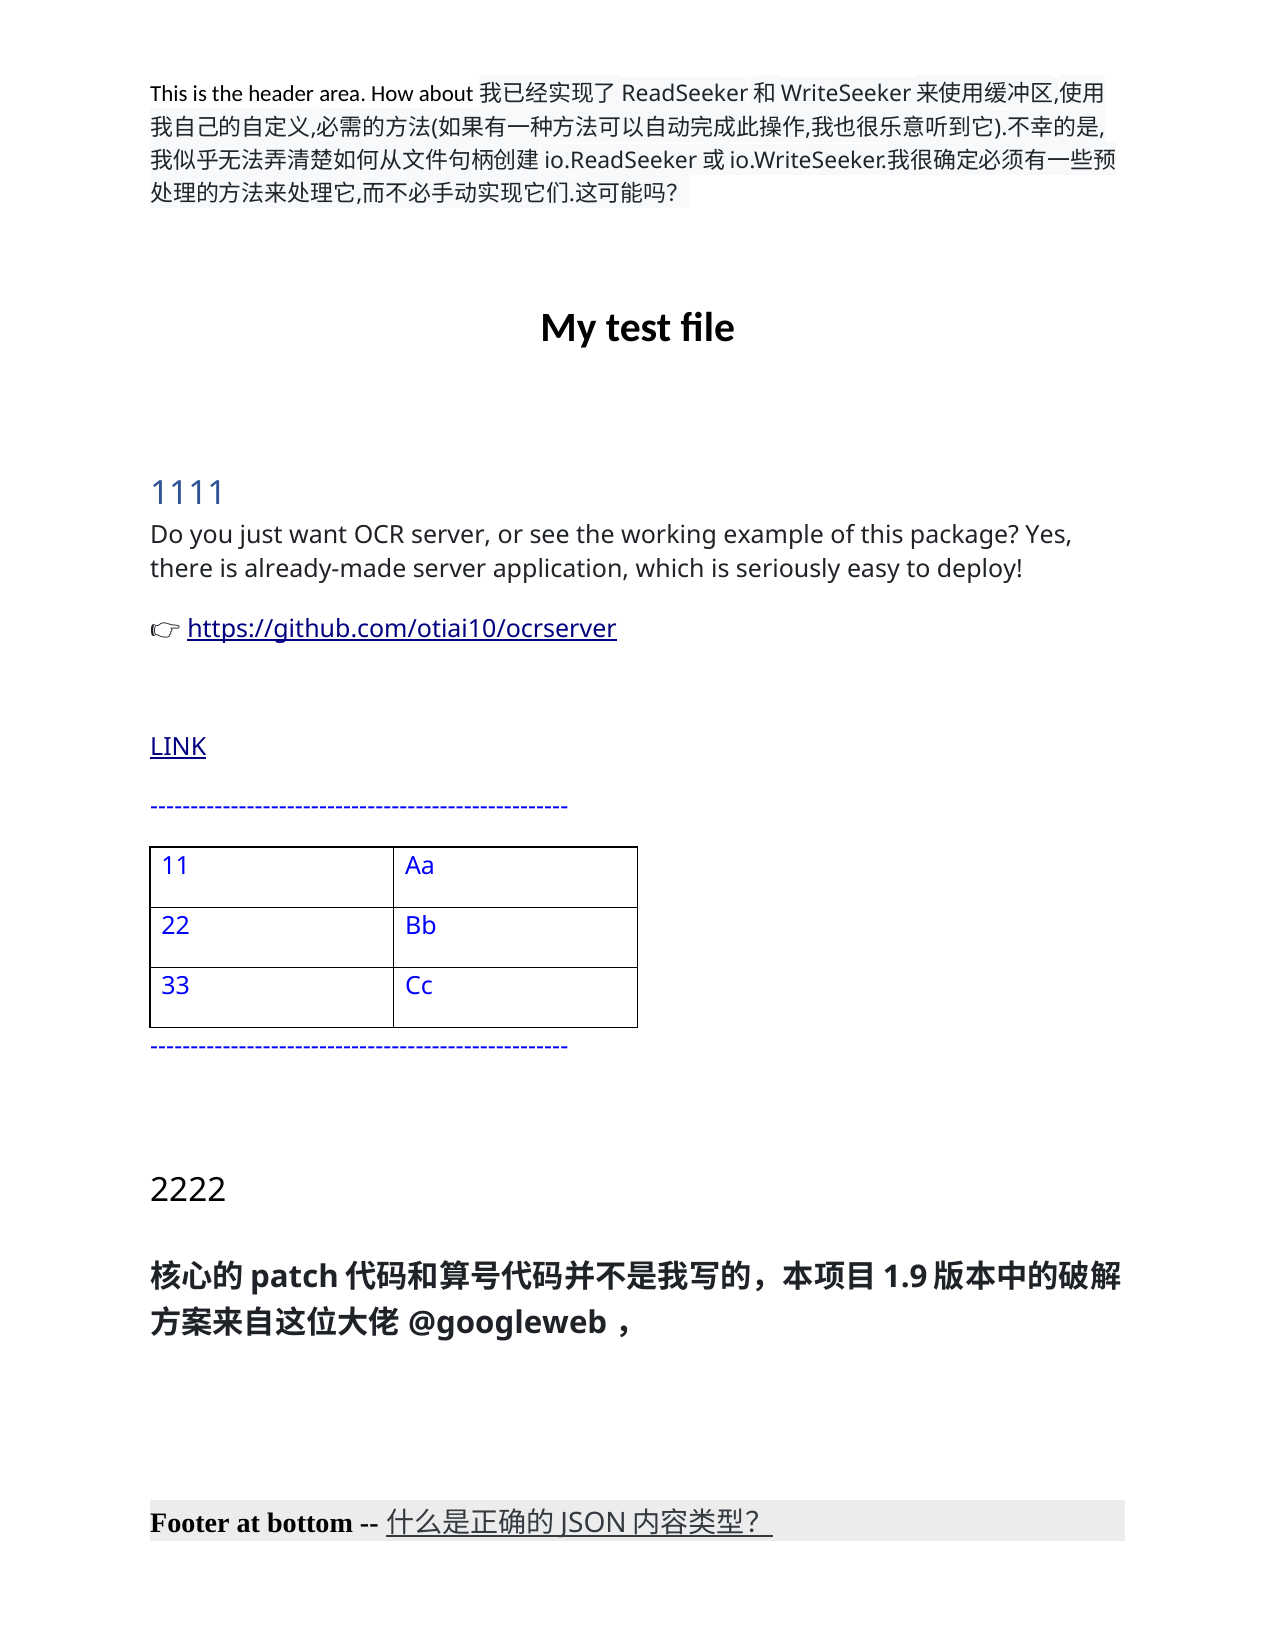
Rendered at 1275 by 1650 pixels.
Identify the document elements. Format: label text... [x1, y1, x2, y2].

table_cell Cc [394, 968, 637, 1027]
table_header Aa [394, 848, 637, 907]
table_cell Bb [394, 908, 637, 967]
table_cell 33 [151, 968, 393, 1027]
table_header 11 [151, 848, 393, 907]
text LINK [150, 728, 1125, 762]
subtitle 2222 [150, 1166, 1125, 1211]
text My test file [150, 301, 1125, 352]
subtitle 1111 [150, 468, 1125, 514]
text 👉 https://github.com/otiai10/ocrserver [150, 610, 1125, 644]
text ---------------------------------------------------- [150, 1028, 1125, 1062]
subtitle 核心的patch代码和算号代码并不是我写的，本项目1.9版本中的破解方案来自这位大佬 @googleweb ， [150, 1252, 1125, 1342]
text ---------------------------------------------------- [150, 787, 1125, 821]
table_cell 22 [151, 908, 393, 967]
text Do you just want OCR server, or see the working example of this package? Yes, there is already-made server application, which is seriously easy to deploy! [150, 517, 1125, 585]
